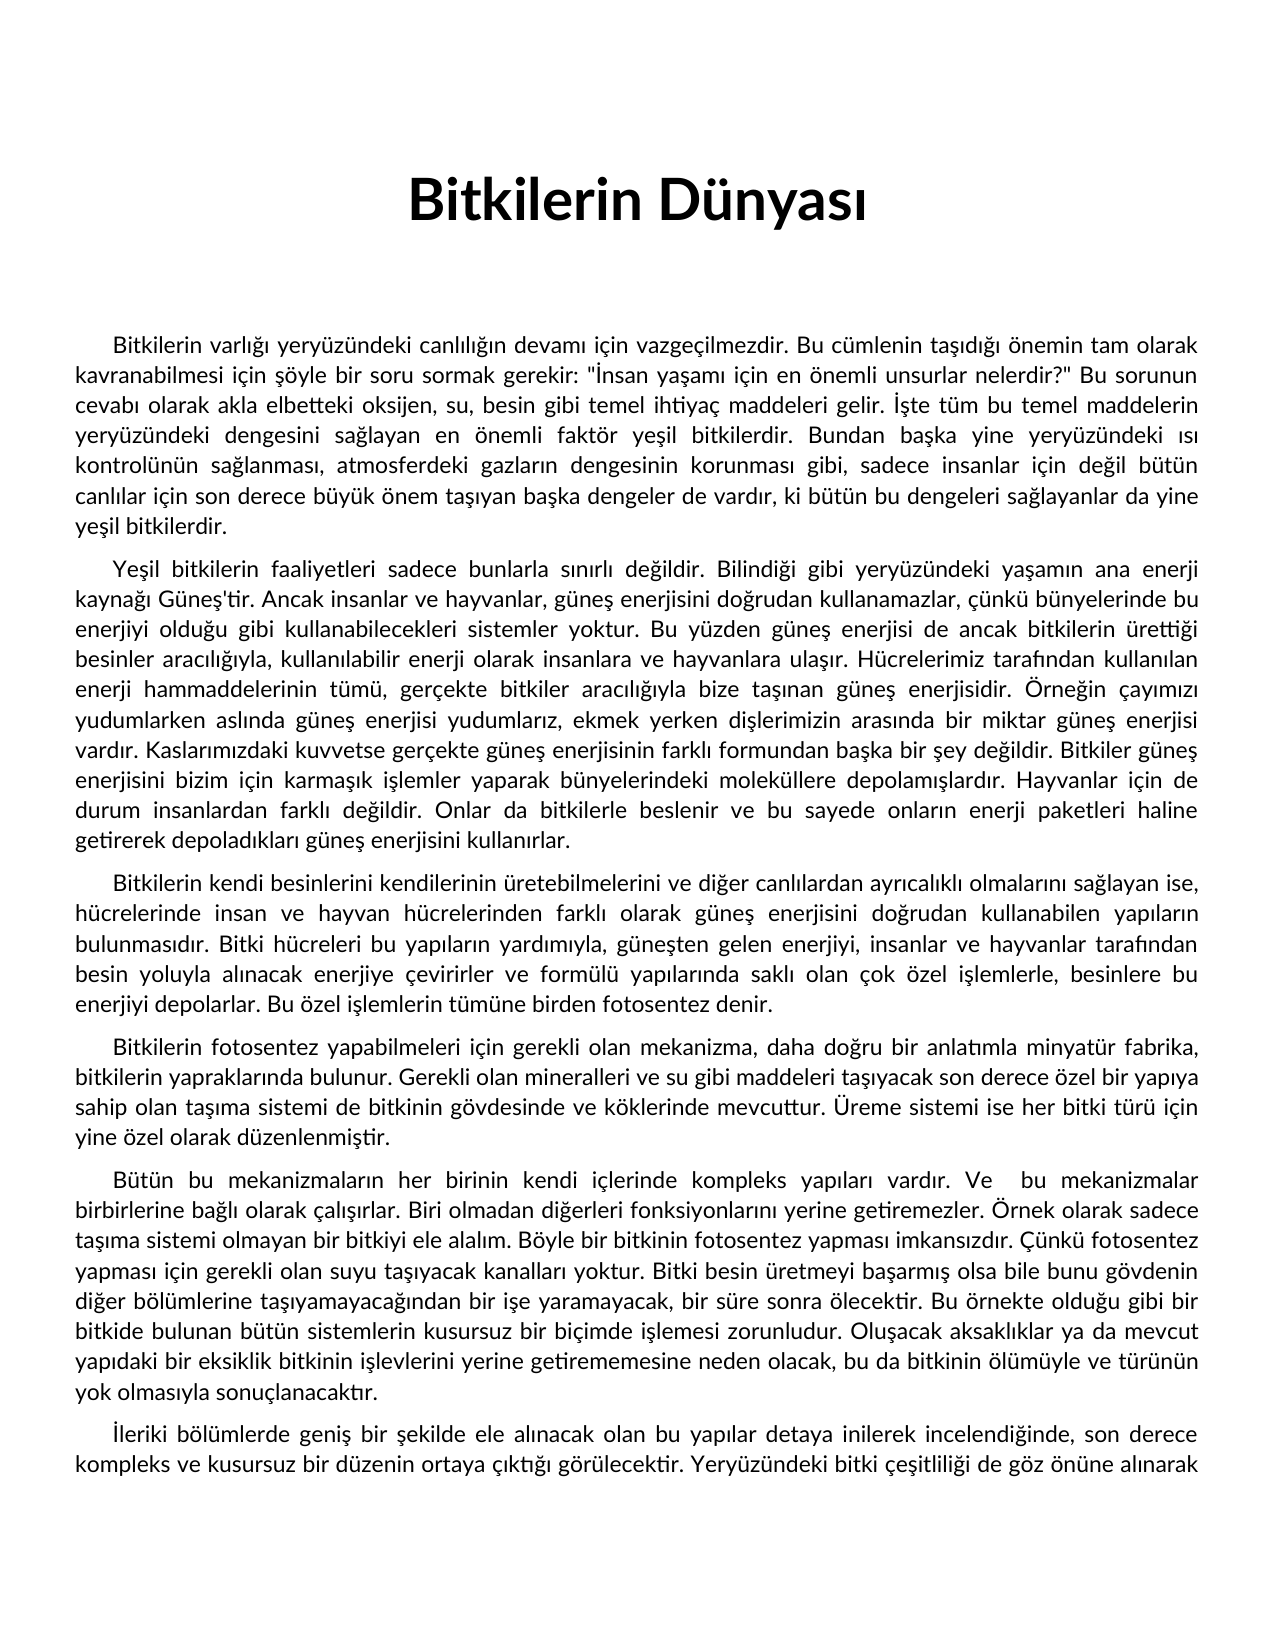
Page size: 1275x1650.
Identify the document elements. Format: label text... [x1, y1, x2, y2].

text Bütün bu mekanizmaların her birinin kendi içlerinde kompleks yapıları vardır. Ve bu mekanizmalar birbirlerine bağlı olarak çalışırlar. Biri olmadan diğerleri fonksiyonlarını yerine getiremezler. Örnek olarak sadece taşıma sistemi olmayan bir bitkiyi ele alalım. Böyle bir bitkinin fotosentez yapması imkansızdır. Çünkü fotosentez yapması için gerekli olan suyu taşıyacak kanalları yoktur. Bitki besin üretmeyi başarmış olsa bile bunu gövdenin diğer bölümlerine taşıyamayacağından bir işe yaramayacak, bir süre sonra ölecektir. Bu örnekte olduğu gibi bir bitkide bulunan bütün sistemlerin kusursuz bir biçimde işlemesi zorunludur. Oluşacak aksaklıklar ya da mevcut yapıdaki bir eksiklik bitkinin işlevlerini yerine getirememesine neden olacak, bu da bitkinin ölümüyle ve türünün yok olmasıyla sonuçlanacaktır. [75, 1166, 1200, 1405]
text Bitkilerin varlığı yeryüzündeki canlılığın devamı için vazgeçilmezdir. Bu cümlenin taşıdığı önemin tam olarak kavranabilmesi için şöyle bir soru sormak gerekir: "İnsan yaşamı için en önemli unsurlar nelerdir?" Bu sorunun cevabı olarak akla elbetteki oksijen, su, besin gibi temel ihtiyaç maddeleri gelir. İşte tüm bu temel maddelerin yeryüzündeki dengesini sağlayan en önemli faktör yeşil bitkilerdir. Bundan başka yine yeryüzündeki ısı kontrolünün sağlanması, atmosferdeki gazların dengesinin korunması gibi, sadece insanlar için değil bütün canlılar için son derece büyük önem taşıyan başka dengeler de vardır, ki bütün bu dengeleri sağlayanlar da yine yeşil bitkilerdir. [75, 330, 1200, 539]
subtitle Bitkilerin Dünyası [75, 162, 1200, 232]
text Yeşil bitkilerin faaliyetleri sadece bunlarla sınırlı değildir. Bilindiği gibi yeryüzündeki yaşamın ana enerji kaynağı Güneş'tir. Ancak insanlar ve hayvanlar, güneş enerjisini doğrudan kullanamazlar, çünkü bünyelerinde bu enerjiyi olduğu gibi kullanabilecekleri sistemler yoktur. Bu yüzden güneş enerjisi de ancak bitkilerin ürettiği besinler aracılığıyla, kullanılabilir enerji olarak insanlara ve hayvanlara ulaşır. Hücrelerimiz tarafından kullanılan enerji hammaddelerinin tümü, gerçekte bitkiler aracılığıyla bize taşınan güneş enerjisidir. Örneğin çayımızı yudumlarken aslında güneş enerjisi yudumlarız, ekmek yerken dişlerimizin arasında bir miktar güneş enerjisi vardır. Kaslarımızdaki kuvvetse gerçekte güneş enerjisinin farklı formundan başka bir şey değildir. Bitkiler güneş enerjisini bizim için karmaşık işlemler yaparak bünyelerindeki moleküllere depolamışlardır. Hayvanlar için de durum insanlardan farklı değildir. Onlar da bitkilerle beslenir ve bu sayede onların enerji paketleri haline getirerek depoladıkları güneş enerjisini kullanırlar. [75, 554, 1200, 854]
text İleriki bölümlerde geniş bir şekilde ele alınacak olan bu yapılar detaya inilerek incelendiğinde, son derece kompleks ve kusursuz bir düzenin ortaya çıktığı görülecektir. Yeryüzündeki bitki çeşitliliği de göz önüne alınarak [75, 1420, 1200, 1478]
text Bitkilerin fotosentez yapabilmeleri için gerekli olan mekanizma, daha doğru bir anlatımla minyatür fabrika, bitkilerin yapraklarında bulunur. Gerekli olan mineralleri ve su gibi maddeleri taşıyacak son derece özel bir yapıya sahip olan taşıma sistemi de bitkinin gövdesinde ve köklerinde mevcuttur. Üreme sistemi ise her bitki türü için yine özel olarak düzenlenmiştir. [75, 1032, 1200, 1151]
text Bitkilerin kendi besinlerini kendilerinin üretebilmelerini ve diğer canlılardan ayrıcalıklı olmalarını sağlayan ise, hücrelerinde insan ve hayvan hücrelerinden farklı olarak güneş enerjisini doğrudan kullanabilen yapıların bulunmasıdır. Bitki hücreleri bu yapıların yardımıyla, güneşten gelen enerjiyi, insanlar ve hayvanlar tarafından besin yoluyla alınacak enerjiye çevirirler ve formülü yapılarında saklı olan çok özel işlemlerle, besinlere bu enerjiyi depolarlar. Bu özel işlemlerin tümüne birden fotosentez denir. [75, 869, 1200, 1017]
